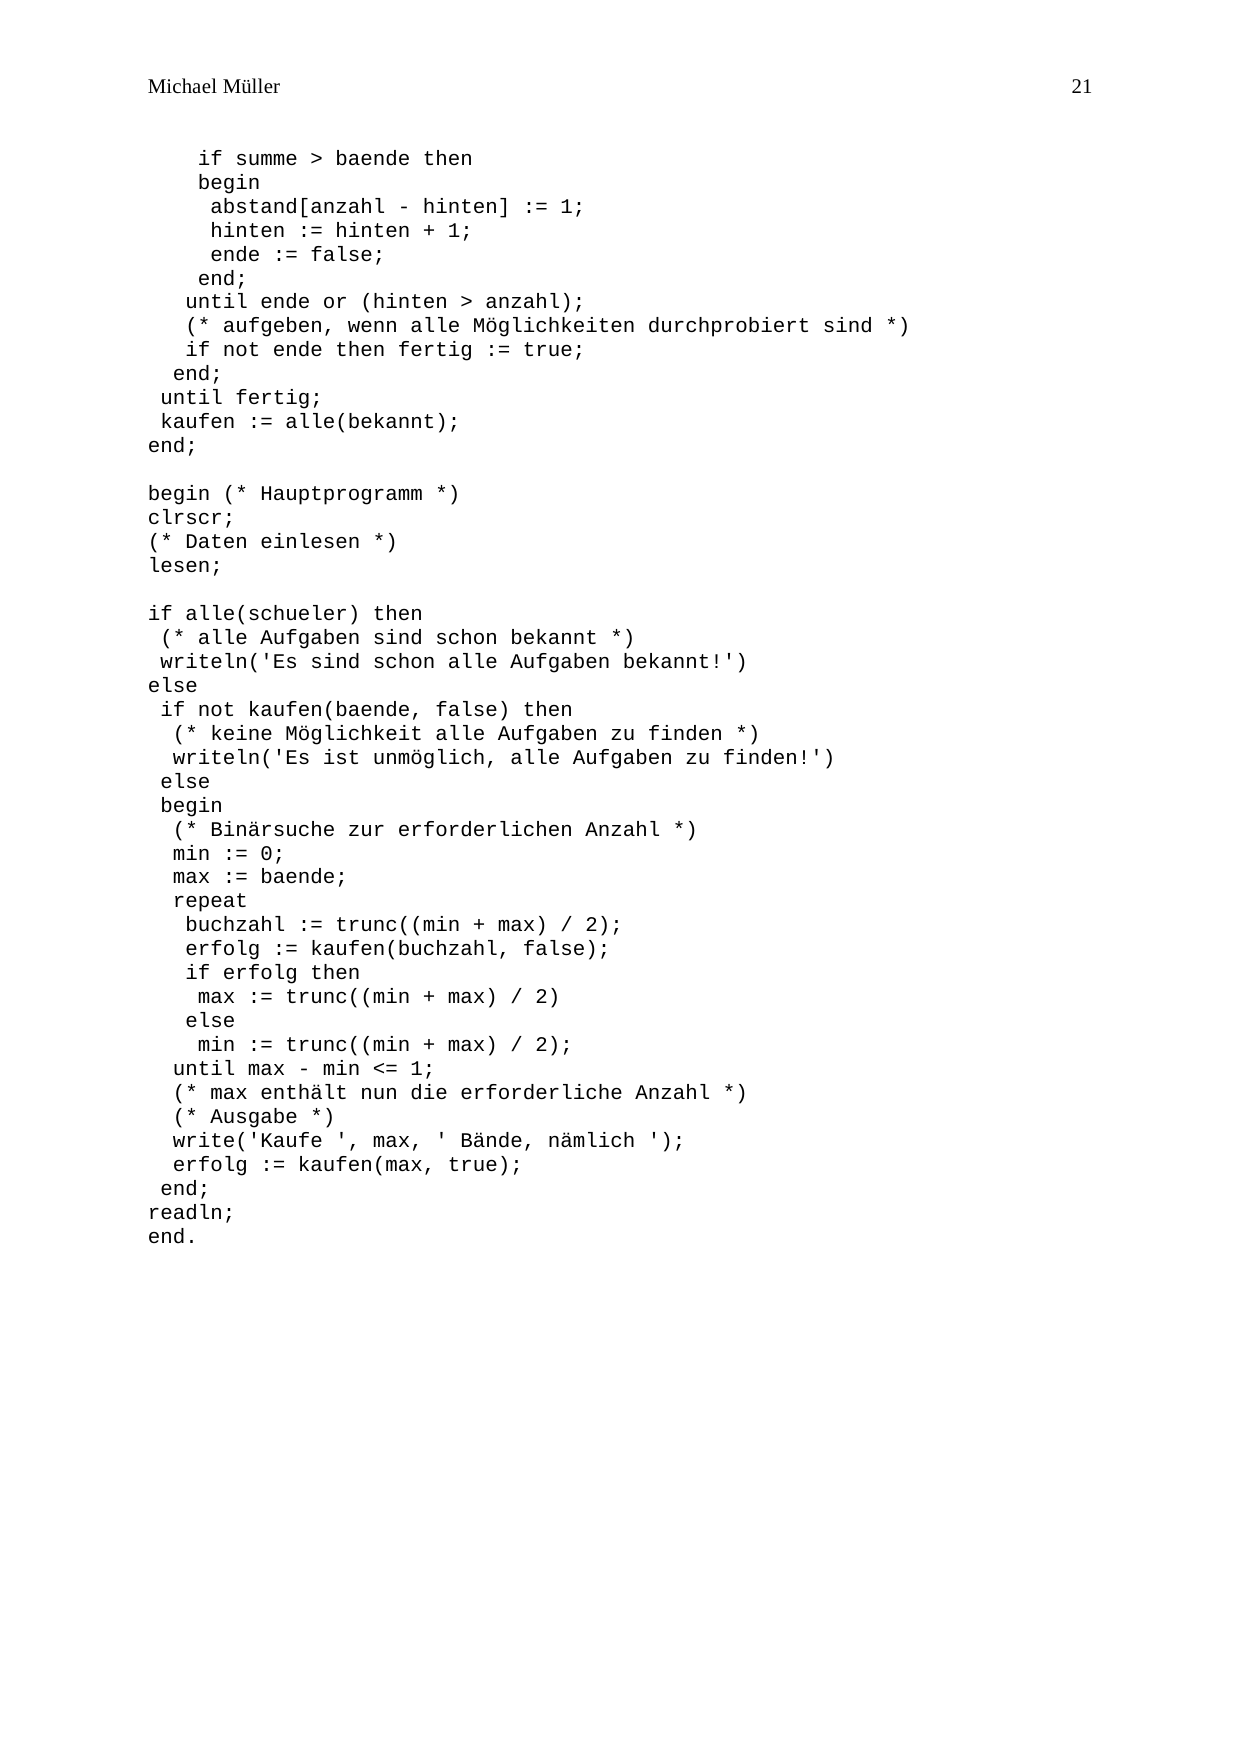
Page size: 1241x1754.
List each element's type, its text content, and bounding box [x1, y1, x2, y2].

text repeat [148, 890, 1092, 914]
text end; [148, 1178, 1092, 1202]
text if summe > baende then [148, 148, 1092, 172]
text if erfolg then [148, 962, 1092, 986]
text if alle(schueler) then [148, 603, 1092, 627]
text buchzahl := trunc((min + max) / 2); [148, 914, 1092, 938]
text abstand[anzahl - hinten] := 1; [148, 196, 1092, 219]
text end; [148, 363, 1092, 387]
text (* Daten einlesen *) [148, 531, 1092, 555]
text if not kaufen(baende, false) then [148, 699, 1092, 723]
text (* Binärsuche zur erforderlichen Anzahl *) [148, 818, 1092, 842]
text (* max enthält nun die erforderliche Anzahl *) [148, 1082, 1092, 1106]
text (* Ausgabe *) [148, 1106, 1092, 1130]
text end. [148, 1226, 1092, 1250]
text if not ende then fertig := true; [148, 339, 1092, 363]
text ende := false; [148, 243, 1092, 267]
text (* aufgeben, wenn alle Möglichkeiten durchprobiert sind *) [148, 315, 1092, 339]
text clrscr; [148, 507, 1092, 531]
text begin [148, 172, 1092, 196]
text write('Kaufe ', max, ' Bände, nämlich '); [148, 1130, 1092, 1154]
text begin (* Hauptprogramm *) [148, 483, 1092, 507]
text kaufen := alle(bekannt); [148, 411, 1092, 435]
text erfolg := kaufen(buchzahl, false); [148, 938, 1092, 962]
text until ende or (hinten > anzahl); [148, 291, 1092, 315]
text lesen; [148, 555, 1092, 579]
text (* alle Aufgaben sind schon bekannt *) [148, 627, 1092, 651]
text min := 0; [148, 842, 1092, 866]
text end; [148, 267, 1092, 291]
text begin [148, 794, 1092, 818]
text writeln('Es ist unmöglich, alle Aufgaben zu finden!') [148, 747, 1092, 771]
text hinten := hinten + 1; [148, 219, 1092, 243]
text readln; [148, 1202, 1092, 1226]
text else [148, 1010, 1092, 1034]
text until fertig; [148, 387, 1092, 411]
text (* keine Möglichkeit alle Aufgaben zu finden *) [148, 723, 1092, 747]
text until max - min <= 1; [148, 1058, 1092, 1082]
text else [148, 675, 1092, 699]
text end; [148, 435, 1092, 459]
text min := trunc((min + max) / 2); [148, 1034, 1092, 1058]
text max := baende; [148, 866, 1092, 890]
text erfolg := kaufen(max, true); [148, 1154, 1092, 1178]
text else [148, 771, 1092, 794]
text writeln('Es sind schon alle Aufgaben bekannt!') [148, 651, 1092, 675]
text max := trunc((min + max) / 2) [148, 986, 1092, 1010]
